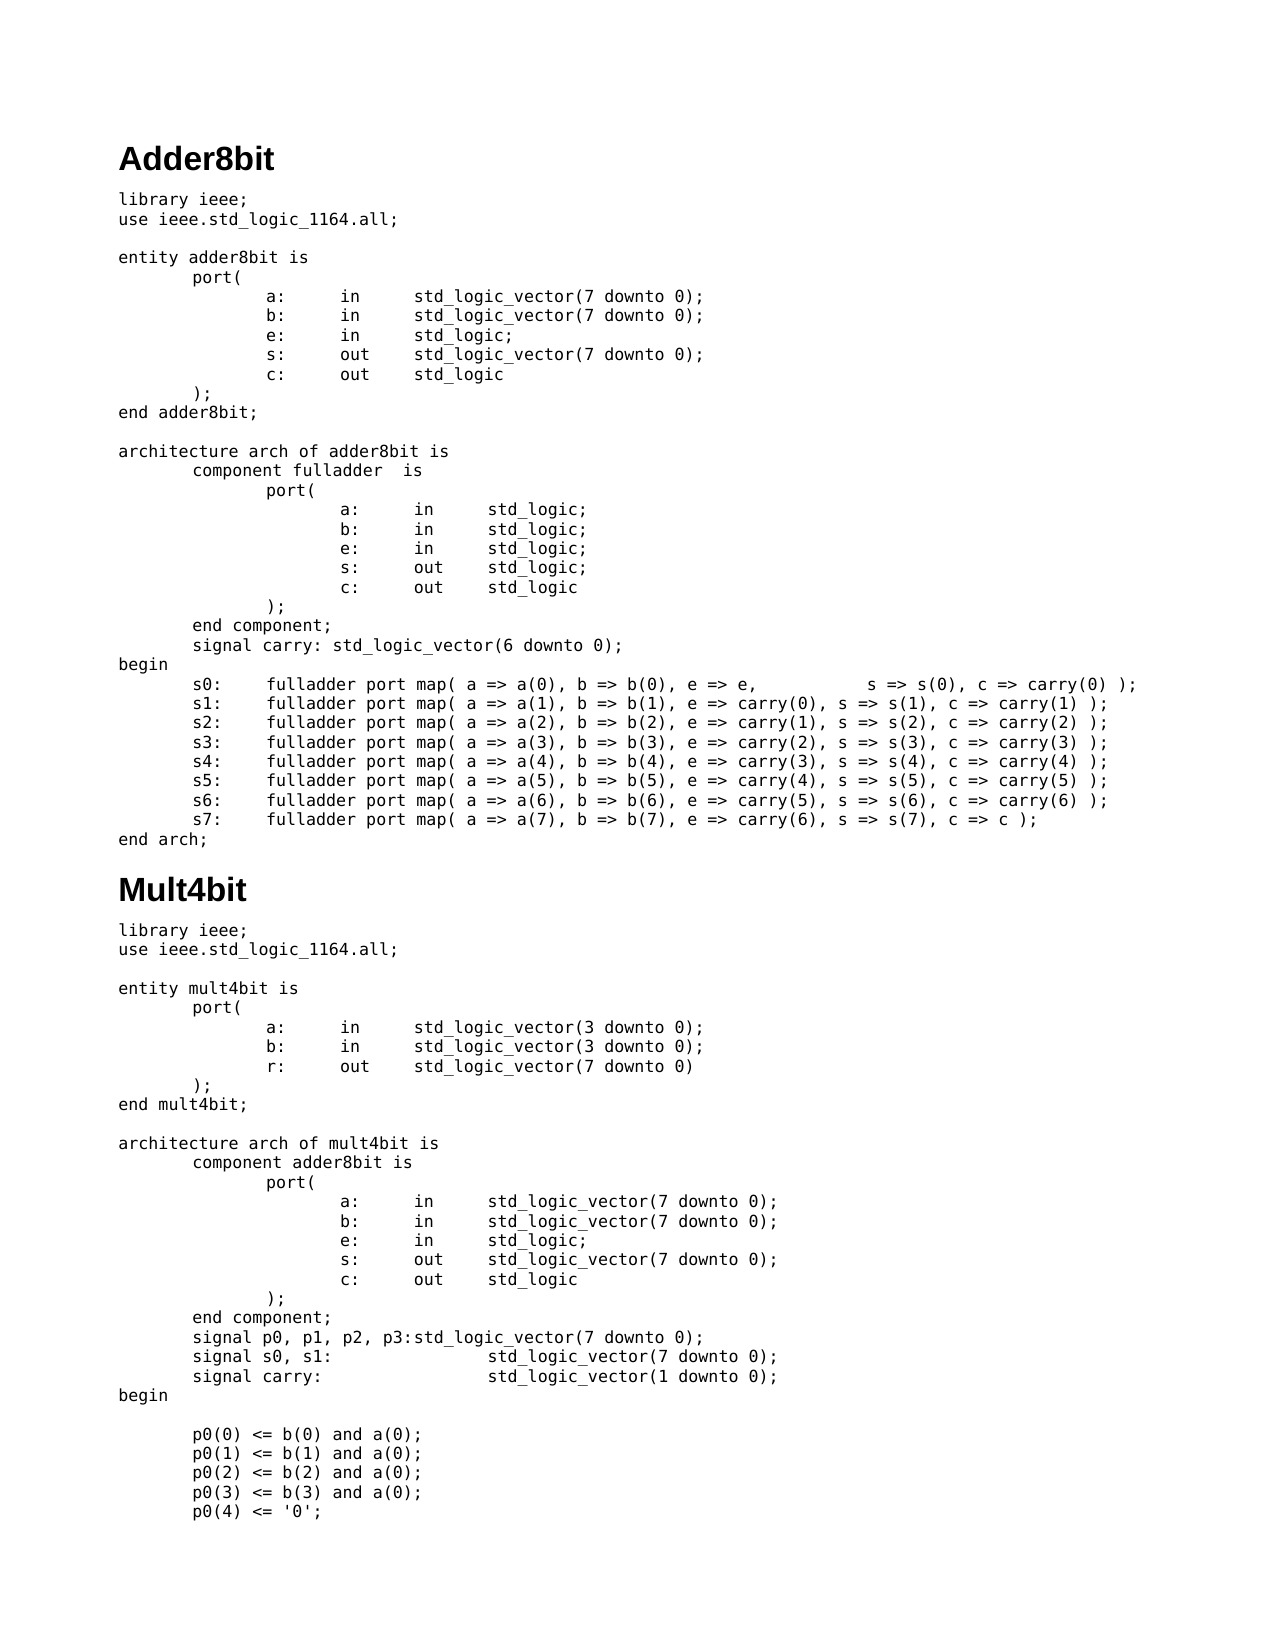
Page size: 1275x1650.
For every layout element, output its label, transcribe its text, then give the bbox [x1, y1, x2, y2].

text ); [118, 1289, 1157, 1308]
text s6: fulladder port map( a => a(6), b => b(6), e => carry(5), s => s(6), c => carry(6) ); [118, 791, 1157, 810]
text end mult4bit; [118, 1095, 1157, 1114]
text e: in std_logic; [118, 326, 1157, 345]
text signal p0, p1, p2, p3: std_logic_vector(7 downto 0); [118, 1328, 1157, 1347]
text s3: fulladder port map( a => a(3), b => b(3), e => carry(2), s => s(3), c => carry(3) ); [118, 733, 1157, 752]
text architecture arch of adder8bit is [118, 442, 1157, 461]
text a: in std_logic_vector(7 downto 0); [118, 287, 1157, 306]
text end arch; [118, 829, 1157, 849]
text e: in std_logic; [118, 539, 1157, 558]
text entity mult4bit is [118, 979, 1157, 998]
text c: out std_logic [118, 578, 1157, 597]
text s2: fulladder port map( a => a(2), b => b(2), e => carry(1), s => s(2), c => carry(2) ); [118, 713, 1157, 733]
text p0(1) <= b(1) and a(0); [118, 1444, 1157, 1463]
text s5: fulladder port map( a => a(5), b => b(5), e => carry(4), s => s(5), c => carry(5) ); [118, 771, 1157, 791]
text port( [118, 268, 1157, 287]
text a: in std_logic_vector(3 downto 0); [118, 1018, 1157, 1037]
subtitle Adder8bit [118, 139, 1157, 178]
text ); [118, 384, 1157, 403]
text component fulladder is [118, 461, 1157, 481]
text s7: fulladder port map( a => a(7), b => b(7), e => carry(6), s => s(7), c => c ); [118, 810, 1157, 829]
text begin [118, 1386, 1157, 1405]
text begin [118, 655, 1157, 674]
text a: in std_logic_vector(7 downto 0); [118, 1192, 1157, 1211]
text use ieee.std_logic_1164.all; [118, 940, 1157, 959]
text s: out std_logic_vector(7 downto 0); [118, 1250, 1157, 1269]
text signal carry: std_logic_vector(1 downto 0); [118, 1366, 1157, 1386]
text library ieee; [118, 190, 1157, 209]
text port( [118, 1173, 1157, 1192]
text s1: fulladder port map( a => a(1), b => b(1), e => carry(0), s => s(1), c => carry(1) ); [118, 694, 1157, 713]
text s: out std_logic; [118, 558, 1157, 578]
text p0(2) <= b(2) and a(0); [118, 1463, 1157, 1483]
subtitle Mult4bit [118, 870, 1157, 908]
text b: in std_logic_vector(7 downto 0); [118, 1211, 1157, 1231]
text library ieee; [118, 921, 1157, 940]
text entity adder8bit is [118, 248, 1157, 268]
text c: out std_logic [118, 1269, 1157, 1289]
text b: in std_logic; [118, 519, 1157, 539]
text signal s0, s1: std_logic_vector(7 downto 0); [118, 1347, 1157, 1366]
text e: in std_logic; [118, 1231, 1157, 1250]
text end component; [118, 616, 1157, 636]
text s4: fulladder port map( a => a(4), b => b(4), e => carry(3), s => s(4), c => carry(4) ); [118, 752, 1157, 771]
text use ieee.std_logic_1164.all; [118, 209, 1157, 229]
text a: in std_logic; [118, 500, 1157, 519]
text s: out std_logic_vector(7 downto 0); [118, 345, 1157, 364]
text c: out std_logic [118, 364, 1157, 384]
text s0: fulladder port map( a => a(0), b => b(0), e => e, s => s(0), c => carry(0) ); [118, 674, 1157, 694]
text architecture arch of mult4bit is [118, 1134, 1157, 1153]
text p0(4) <= '0'; [118, 1502, 1157, 1521]
text end component; [118, 1308, 1157, 1328]
text p0(3) <= b(3) and a(0); [118, 1483, 1157, 1502]
text port( [118, 481, 1157, 500]
text ); [118, 1076, 1157, 1095]
text port( [118, 998, 1157, 1018]
text ); [118, 597, 1157, 616]
text component adder8bit is [118, 1153, 1157, 1173]
text end adder8bit; [118, 403, 1157, 423]
text r: out std_logic_vector(7 downto 0) [118, 1056, 1157, 1076]
text p0(0) <= b(0) and a(0); [118, 1424, 1157, 1444]
text b: in std_logic_vector(3 downto 0); [118, 1037, 1157, 1056]
text signal carry: std_logic_vector(6 downto 0); [118, 636, 1157, 655]
text b: in std_logic_vector(7 downto 0); [118, 306, 1157, 326]
